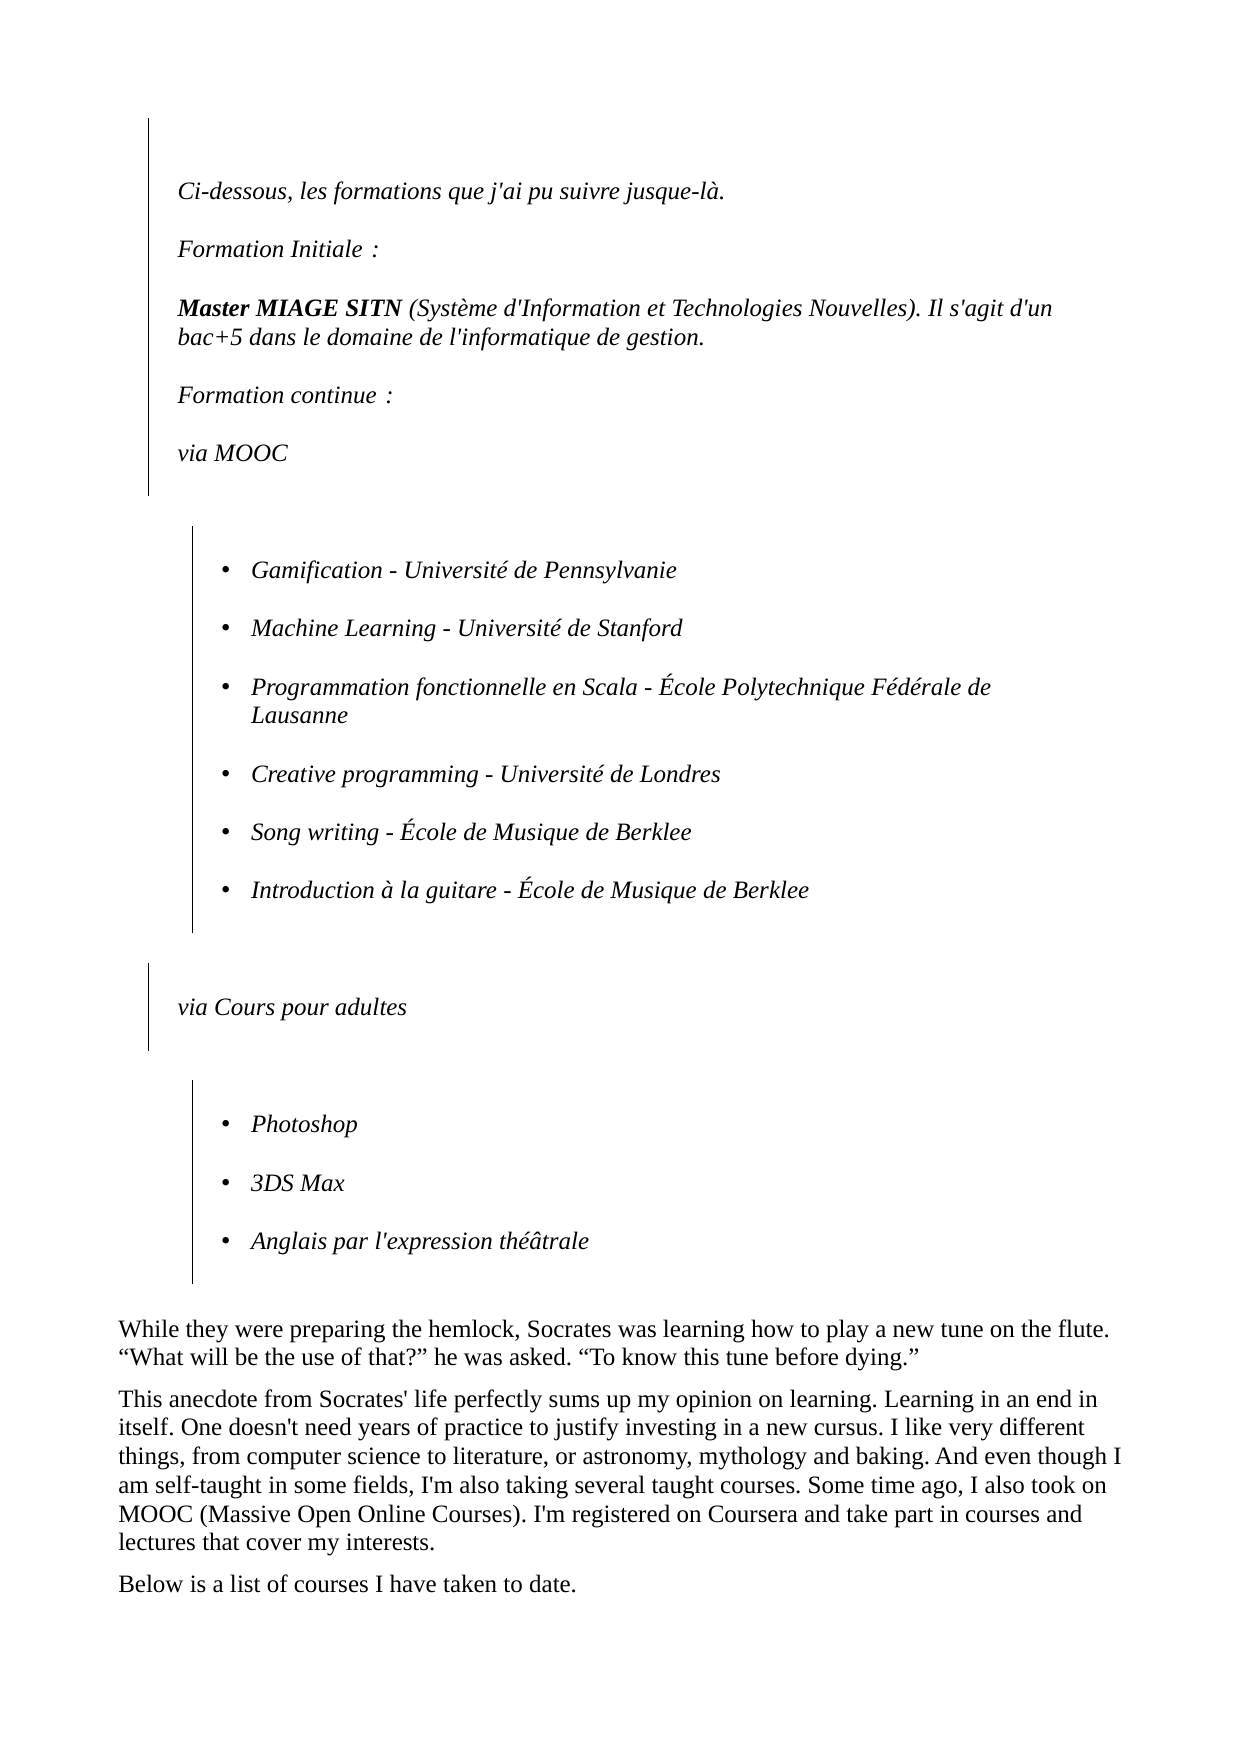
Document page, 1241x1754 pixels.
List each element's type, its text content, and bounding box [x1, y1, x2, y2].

text Ci-dessous, les formations que j'ai pu suivre jusque-là. [149, 118, 1093, 205]
text Master MIAGE SITN (Système d'Information et Technologies Nouvelles). Il s'agit d'un bac+5 dans le domaine de l'informatique de gestion. [149, 263, 1093, 350]
list Song writing - École de Musique de Berklee [193, 787, 1093, 846]
list Gamification - Université de Pennsylvanie [193, 526, 1093, 584]
list Introduction à la guitare - École de Musique de Berklee [193, 846, 1093, 933]
list Anglais par l'expression théâtrale [193, 1196, 1093, 1284]
text While they were preparing the hemlock, Socrates was learning how to play a new tune on the flute. “What will be the use of that?” he was asked. “To know this tune before dying.” [118, 1314, 1122, 1371]
text via MOOC [149, 408, 1093, 496]
text via Cours pour adultes [149, 963, 1093, 1051]
list Creative programming - Université de Londres [193, 729, 1093, 787]
list 3DS Max [193, 1138, 1093, 1196]
text Below is a list of courses I have taken to date. [118, 1569, 1122, 1597]
list Photoshop [193, 1080, 1093, 1138]
text Formation continue : [149, 350, 1093, 408]
text This anecdote from Socrates' life perfectly sums up my opinion on learning. Learning in an end in itself. One doesn't need years of practice to justify investing in a new cursus. I like very different things, from computer science to literature, or astronomy, mythology and baking. And even though I am self-taught in some fields, I'm also taking several taught courses. Some time ago, I also took on MOOC (Massive Open Online Courses). I'm registered on Coursera and take part in courses and lectures that cover my interests. [118, 1384, 1122, 1556]
list Programmation fonctionnelle en Scala - École Polytechnique Fédérale de Lausanne [193, 642, 1093, 729]
list Machine Learning - Université de Stanford [193, 584, 1093, 642]
text Formation Initiale : [149, 205, 1093, 263]
